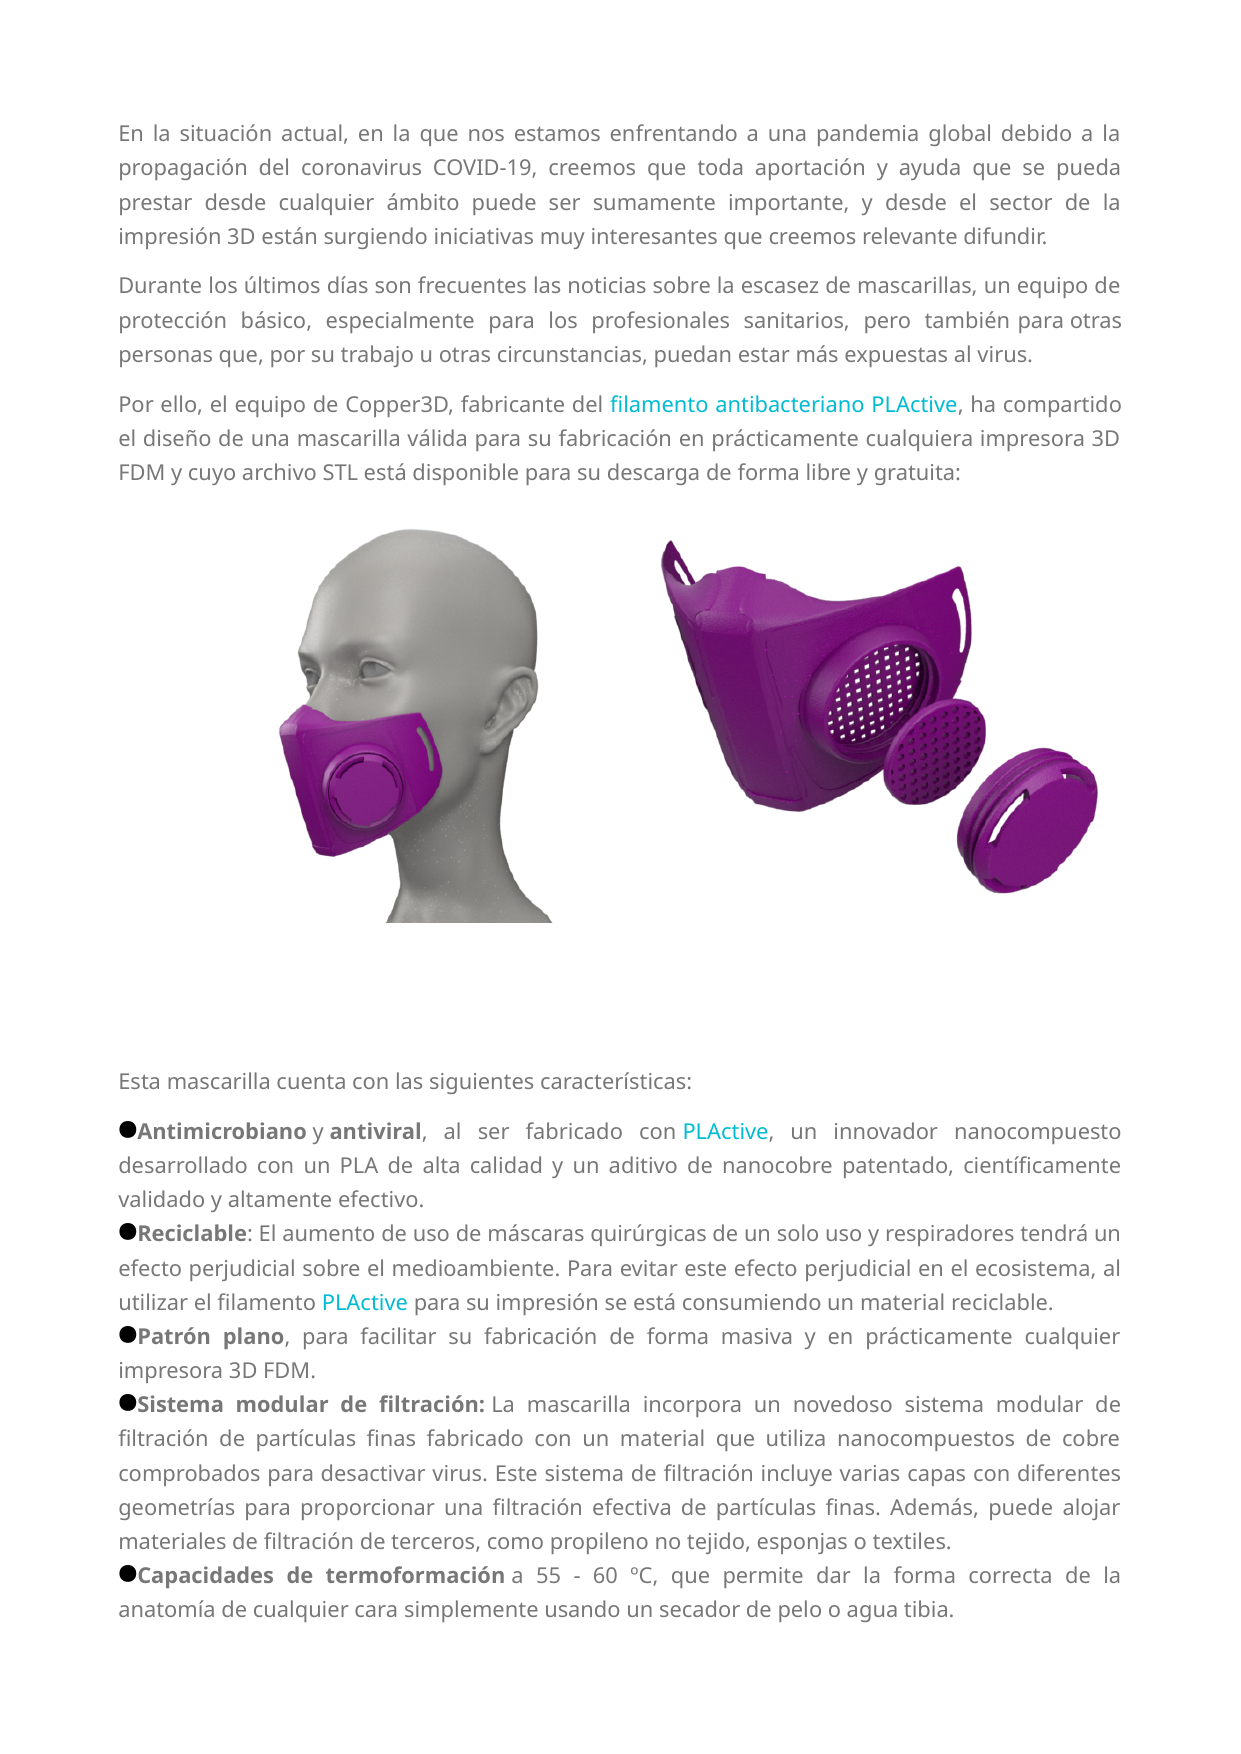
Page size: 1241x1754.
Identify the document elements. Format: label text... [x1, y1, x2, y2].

text Durante los últimos días son frecuentes las noticias sobre la escasez de mascarillas, un equipo de protección básico, especialmente para los profesionales sanitarios, pero también para otras personas que, por su trabajo u otras circunstancias, puedan estar más expuestas al virus. [118, 270, 1122, 368]
list Reciclable: El aumento de uso de máscaras quirúrgicas de un solo uso y respiradores tendrá un efecto perjudicial sobre el medioambiente. Para evitar este efecto perjudicial en el ecosistema, al utilizar el filamento PLActive para su impresión se está consumiendo un material reciclable. [118, 1218, 1122, 1316]
list Antimicrobiano y antiviral, al ser fabricado con PLActive, un innovador nanocompuesto desarrollado con un PLA de alta calidad y un aditivo de nanocobre patentado, científicamente validado y altamente efectivo. [118, 1116, 1122, 1214]
list Patrón plano, para facilitar su fabricación de forma masiva y en prácticamente cualquier impresora 3D FDM. [118, 1321, 1122, 1385]
list Capacidades de termoformación a 55 - 60 ºC, que permite dar la forma correcta de la anatomía de cualquier cara simplemente usando un secador de pelo o agua tibia. [118, 1560, 1122, 1624]
picture [117, 502, 1160, 923]
text Por ello, el equipo de Copper3D, fabricante del filamento antibacteriano PLActive, ha compartido el diseño de una mascarilla válida para su fabricación en prácticamente cualquiera impresora 3D FDM y cuyo archivo STL está disponible para su descarga de forma libre y gratuita: [118, 388, 1122, 487]
text En la situación actual, en la que nos estamos enfrentando a una pandemia global debido a la propagación del coronavirus COVID-19, creemos que toda aportación y ayuda que se pueda prestar desde cualquier ámbito puede ser sumamente importante, y desde el sector de la impresión 3D están surgiendo iniciativas muy interesantes que creemos relevante difundir. [118, 118, 1122, 250]
text Esta mascarilla cuenta con las siguientes características: [118, 1066, 1122, 1096]
list Sistema modular de filtración: La mascarilla incorpora un novedoso sistema modular de filtración de partículas finas fabricado con un material que utiliza nanocompuestos de cobre comprobados para desactivar virus. Este sistema de filtración incluye varias capas con diferentes geometrías para proporcionar una filtración efectiva de partículas finas. Además, puede alojar materiales de filtración de terceros, como propileno no tejido, esponjas o textiles. [118, 1389, 1122, 1556]
